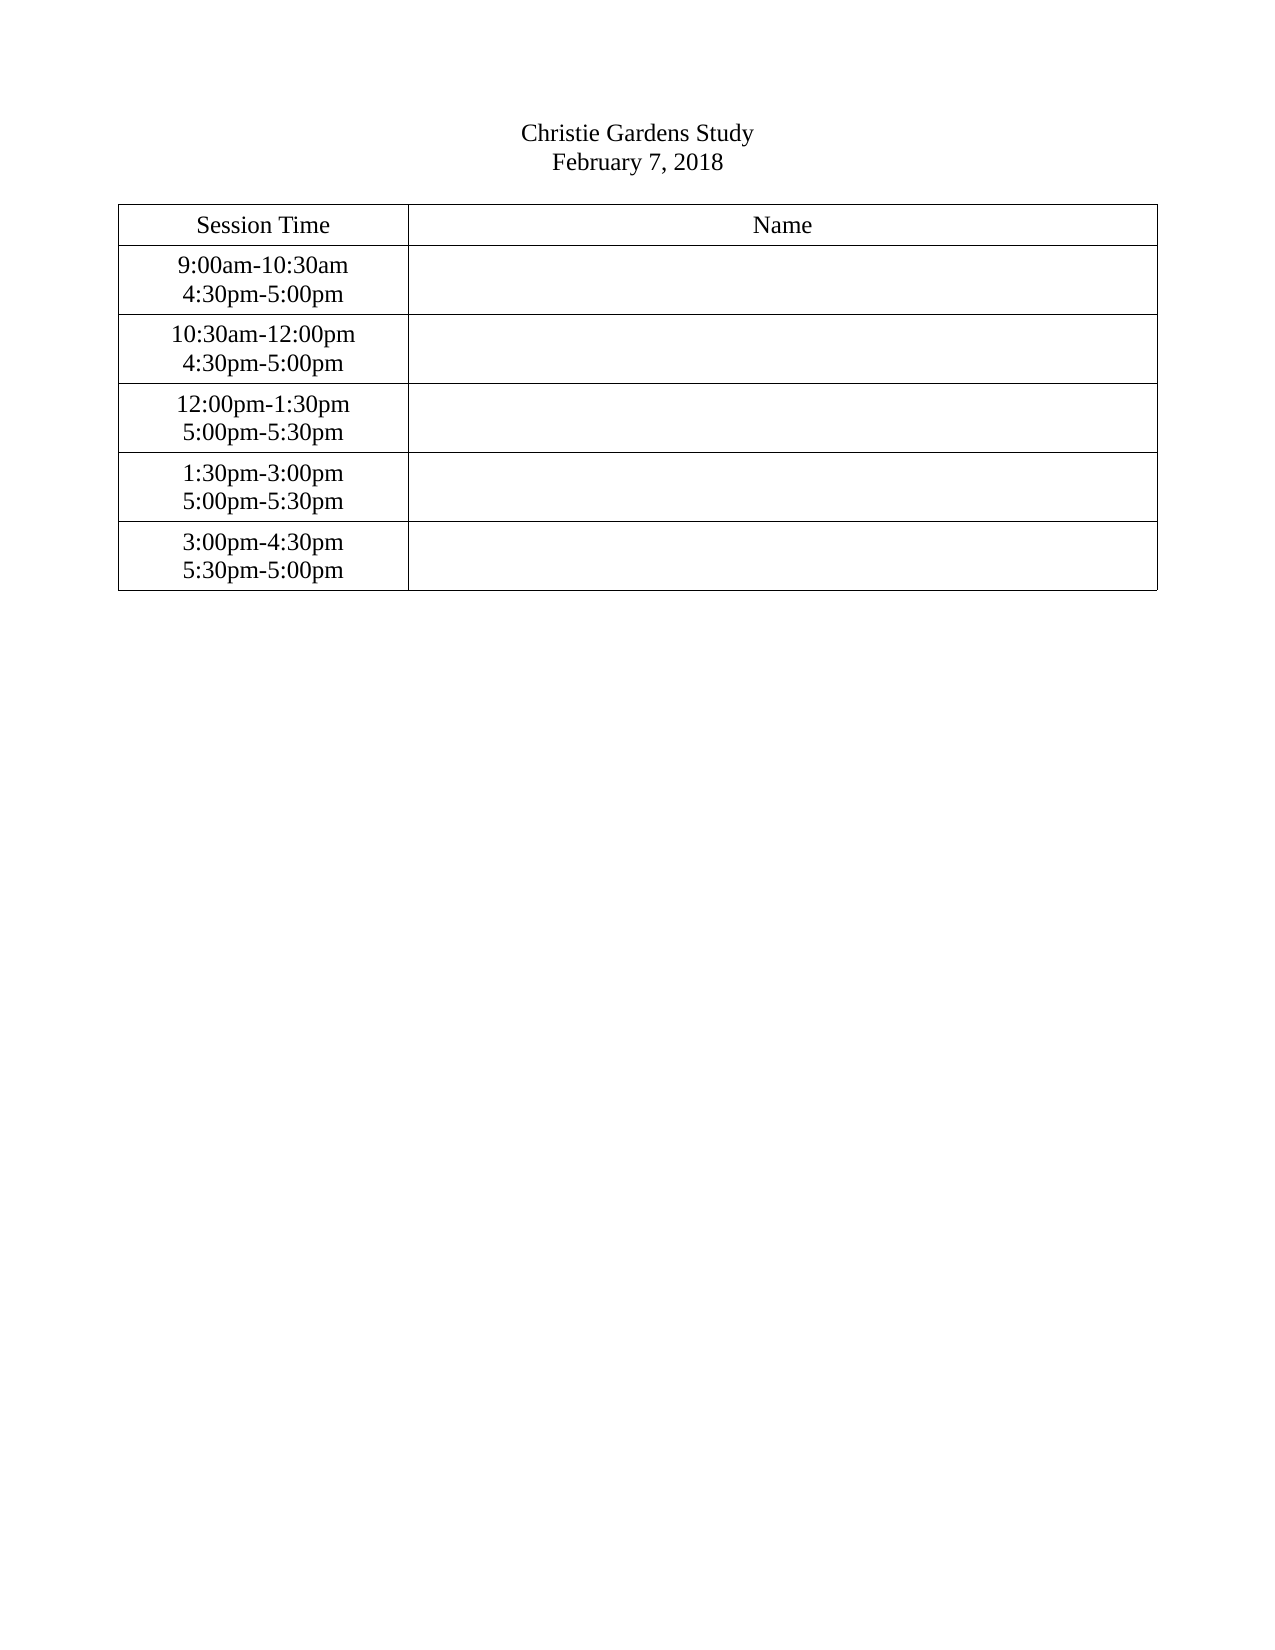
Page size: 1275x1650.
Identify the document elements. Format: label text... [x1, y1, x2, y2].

table_header Name [409, 205, 1157, 245]
table_cell 1:30pm-3:00pm 5:00pm-5:30pm [119, 453, 408, 521]
table_cell 9:00am-10:30am 4:30pm-5:00pm [119, 246, 408, 314]
text Christie Gardens Study [118, 118, 1157, 147]
table_cell [409, 522, 1157, 590]
table_cell 12:00pm-1:30pm 5:00pm-5:30pm [119, 384, 408, 452]
text February 7, 2018 [118, 147, 1157, 176]
table_cell 10:30am-12:00pm 4:30pm-5:00pm [119, 315, 408, 383]
table_cell 3:00pm-4:30pm 5:30pm-5:00pm [119, 522, 408, 590]
table_cell [409, 315, 1157, 383]
table_cell [409, 453, 1157, 521]
table_header Session Time [119, 205, 408, 245]
table_cell [409, 384, 1157, 452]
table_cell [409, 246, 1157, 314]
